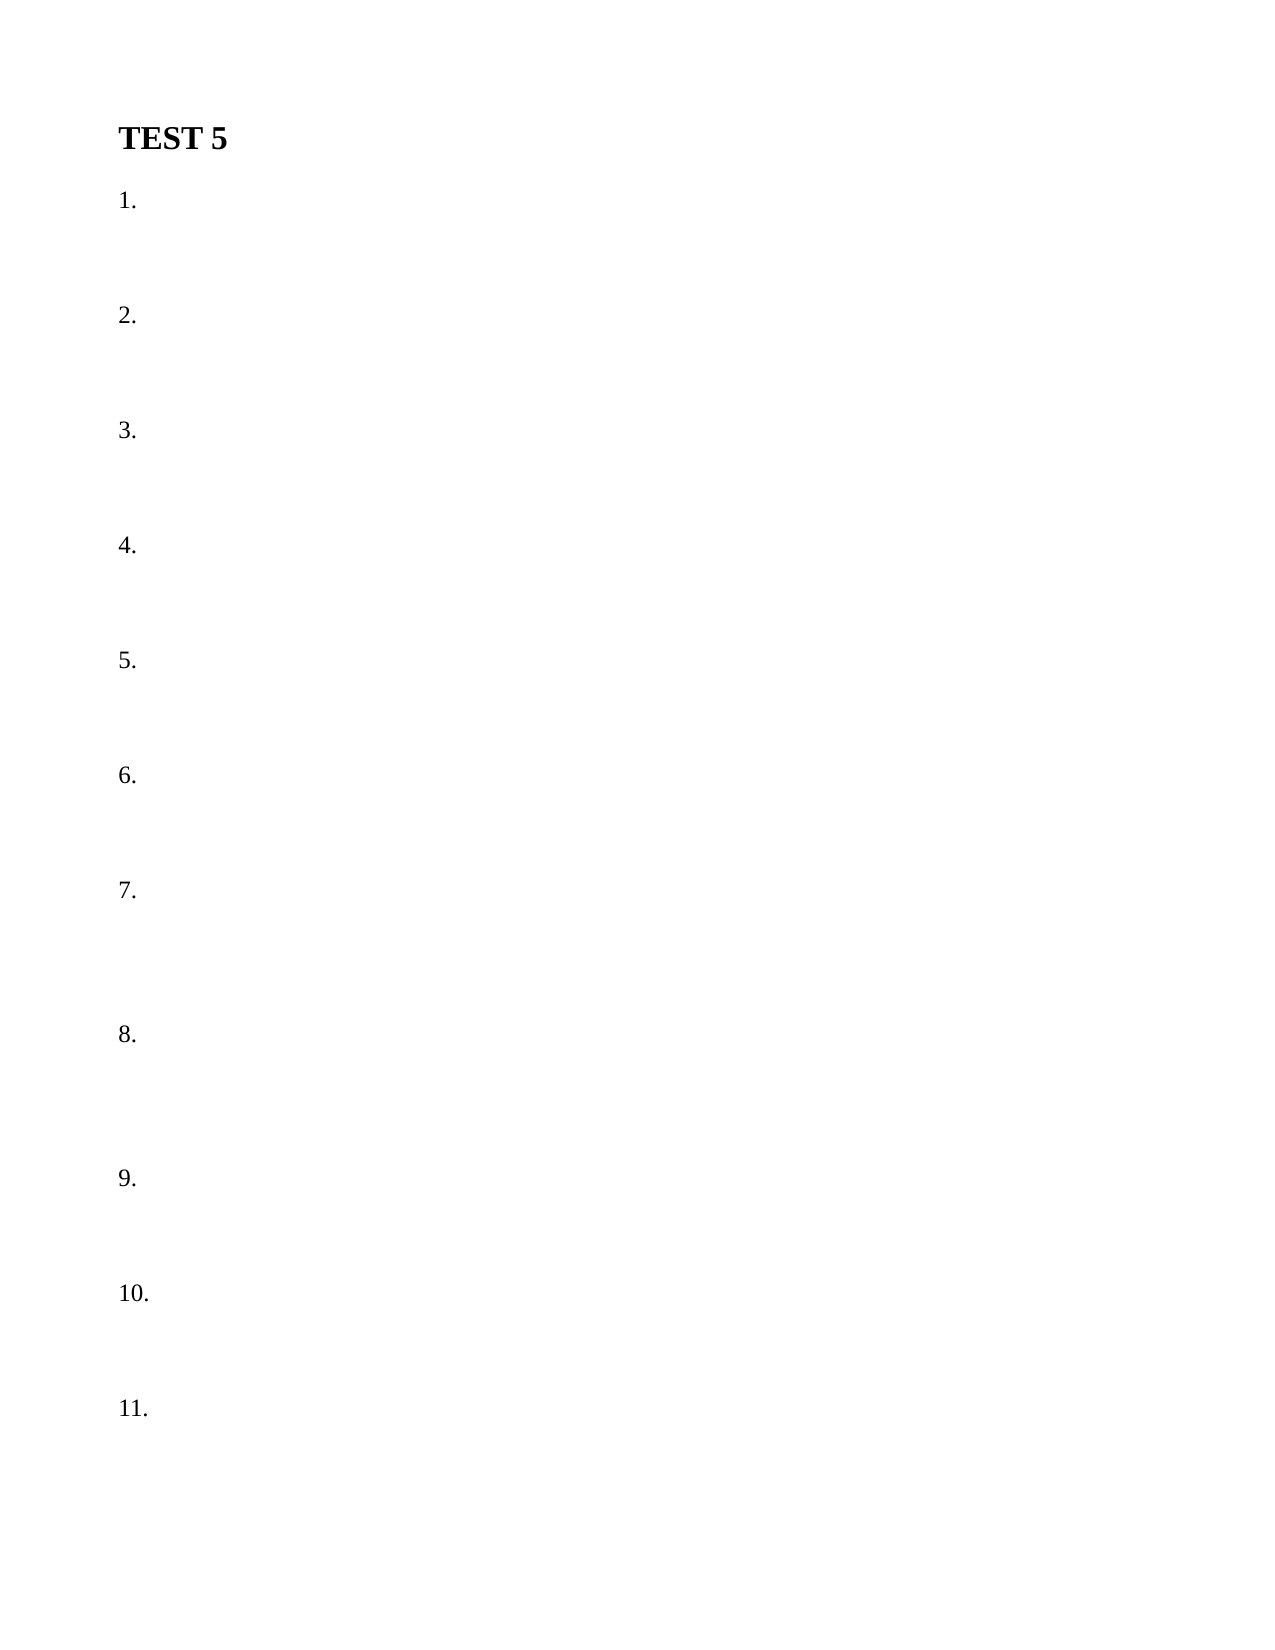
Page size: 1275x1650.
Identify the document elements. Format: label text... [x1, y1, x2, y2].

text 10. [118, 1278, 1157, 1306]
text 5. [118, 645, 1157, 674]
text 7. [118, 875, 1157, 904]
text 2. [118, 300, 1157, 329]
text 4. [118, 530, 1157, 559]
text TEST 5 [118, 118, 1157, 156]
text 11. [118, 1393, 1157, 1421]
text 3. [118, 415, 1157, 444]
text 9. [118, 1163, 1157, 1191]
text 8. [118, 1019, 1157, 1048]
text 6. [118, 760, 1157, 789]
text 1. [118, 185, 1157, 214]
